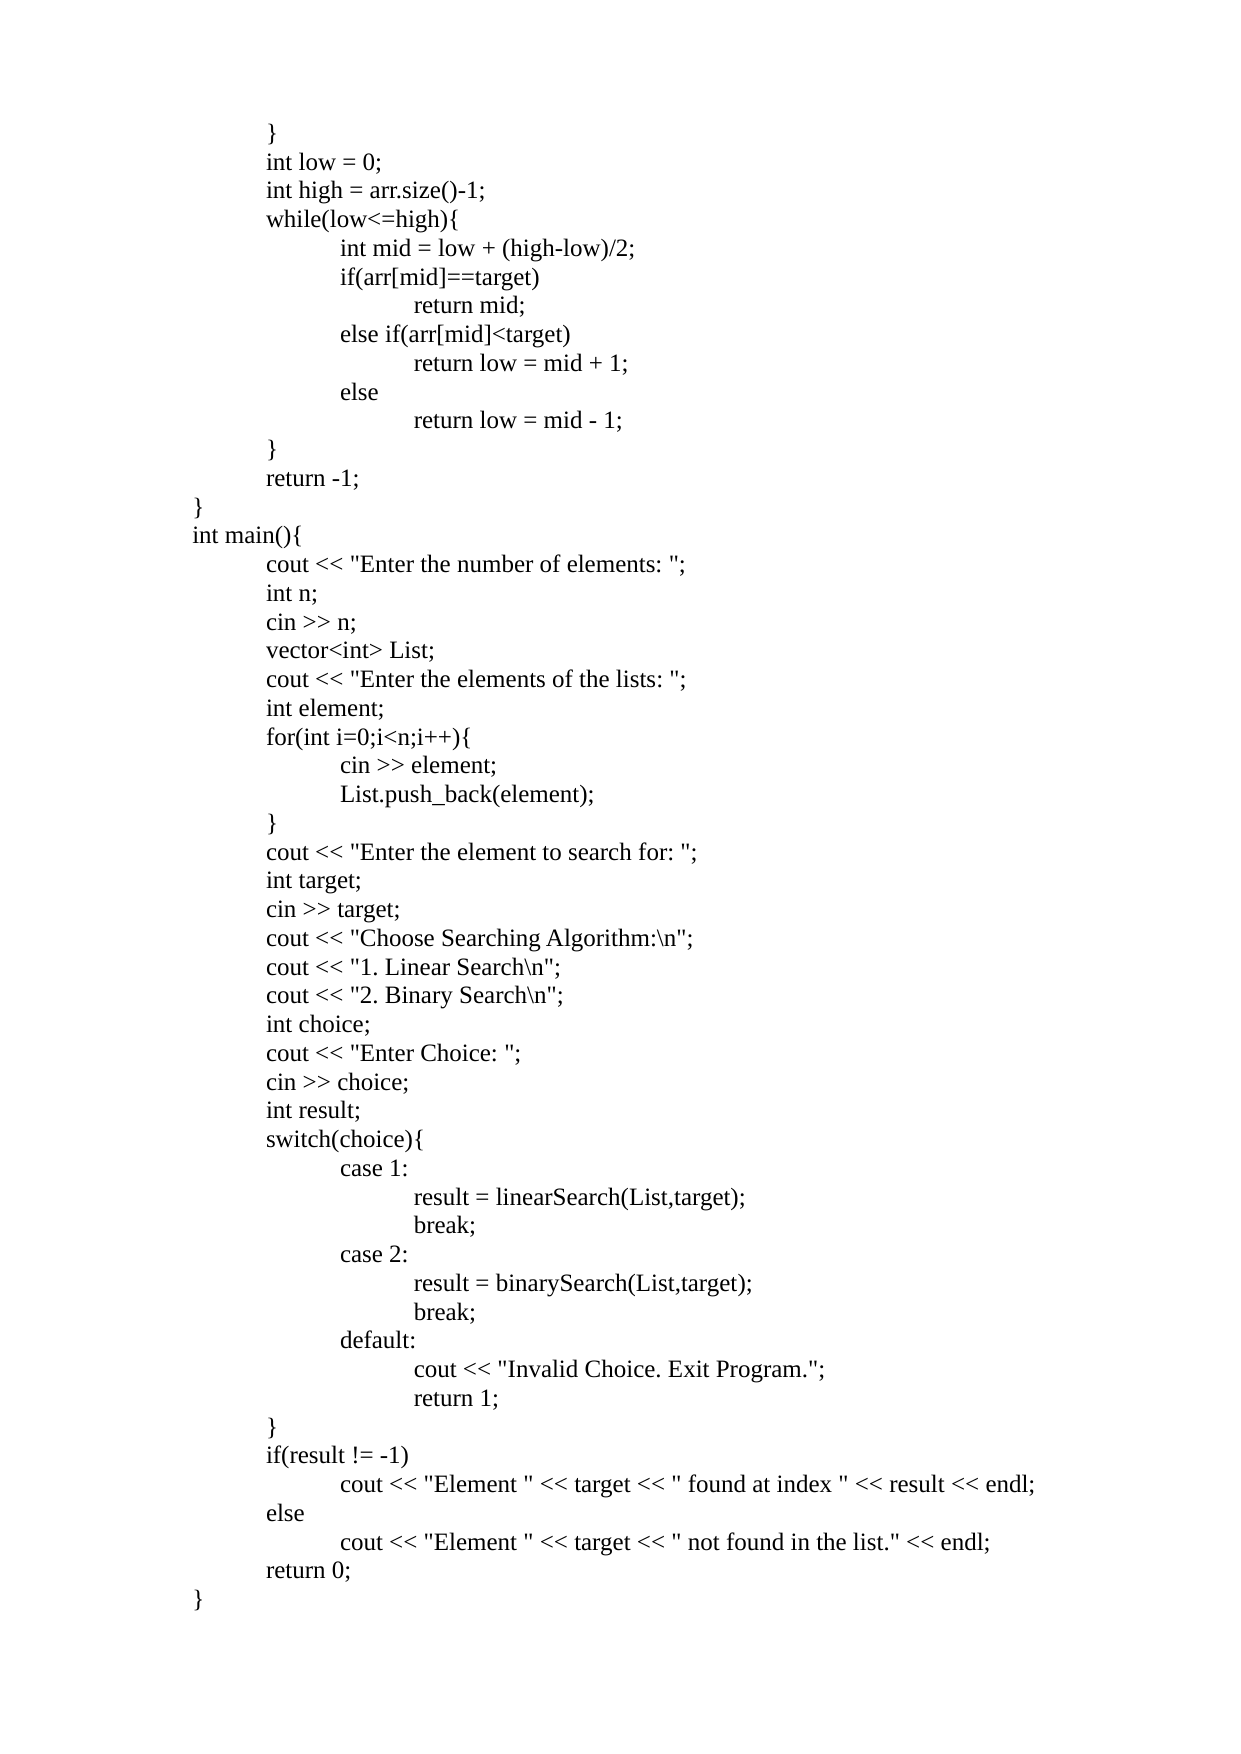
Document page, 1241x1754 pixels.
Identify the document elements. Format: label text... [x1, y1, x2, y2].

text cout << "Enter the element to search for: "; [118, 837, 1122, 866]
text else [118, 1498, 1122, 1527]
text cin >> target; [118, 894, 1122, 923]
text cout << "Element " << target << " not found in the list." << endl; [118, 1527, 1122, 1556]
text return low = mid + 1; [118, 348, 1122, 377]
text int high = arr.size()-1; [118, 176, 1122, 204]
text List.push_back(element); [118, 779, 1122, 808]
text cout << "Choose Searching Algorithm:\n"; [118, 923, 1122, 952]
text switch(choice){ [118, 1124, 1122, 1153]
text } [118, 1584, 1122, 1613]
text while(low<=high){ [118, 204, 1122, 233]
text } [118, 118, 1122, 147]
text int mid = low + (high-low)/2; [118, 233, 1122, 262]
text for(int i=0;i<n;i++){ [118, 722, 1122, 751]
text cout << "Element " << target << " found at index " << result << endl; [118, 1469, 1122, 1498]
text cout << "1. Linear Search\n"; [118, 952, 1122, 981]
text int n; [118, 578, 1122, 607]
text int target; [118, 866, 1122, 894]
text return 0; [118, 1556, 1122, 1584]
text return mid; [118, 291, 1122, 319]
text cout << "2. Binary Search\n"; [118, 981, 1122, 1009]
text result = linearSearch(List,target); [118, 1182, 1122, 1211]
text cout << "Enter the number of elements: "; [118, 549, 1122, 578]
text case 1: [118, 1153, 1122, 1182]
text cin >> n; [118, 607, 1122, 636]
text return 1; [118, 1383, 1122, 1412]
text cout << "Enter the elements of the lists: "; [118, 664, 1122, 693]
text int result; [118, 1096, 1122, 1124]
text } [118, 808, 1122, 837]
text case 2: [118, 1239, 1122, 1268]
text int low = 0; [118, 147, 1122, 176]
text default: [118, 1326, 1122, 1354]
text } [118, 1412, 1122, 1441]
text if(arr[mid]==target) [118, 262, 1122, 291]
text int main(){ [118, 521, 1122, 549]
text int element; [118, 693, 1122, 722]
text vector<int> List; [118, 636, 1122, 664]
text cout << "Enter Choice: "; [118, 1038, 1122, 1067]
text cout << "Invalid Choice. Exit Program."; [118, 1354, 1122, 1383]
text cin >> choice; [118, 1067, 1122, 1096]
text return -1; [118, 463, 1122, 492]
text result = binarySearch(List,target); [118, 1268, 1122, 1297]
text else [118, 377, 1122, 406]
text int choice; [118, 1009, 1122, 1038]
text break; [118, 1211, 1122, 1239]
text return low = mid - 1; [118, 406, 1122, 434]
text else if(arr[mid]<target) [118, 319, 1122, 348]
text if(result != -1) [118, 1441, 1122, 1469]
text } [118, 434, 1122, 463]
text } [118, 492, 1122, 521]
text cin >> element; [118, 751, 1122, 779]
text break; [118, 1297, 1122, 1326]
